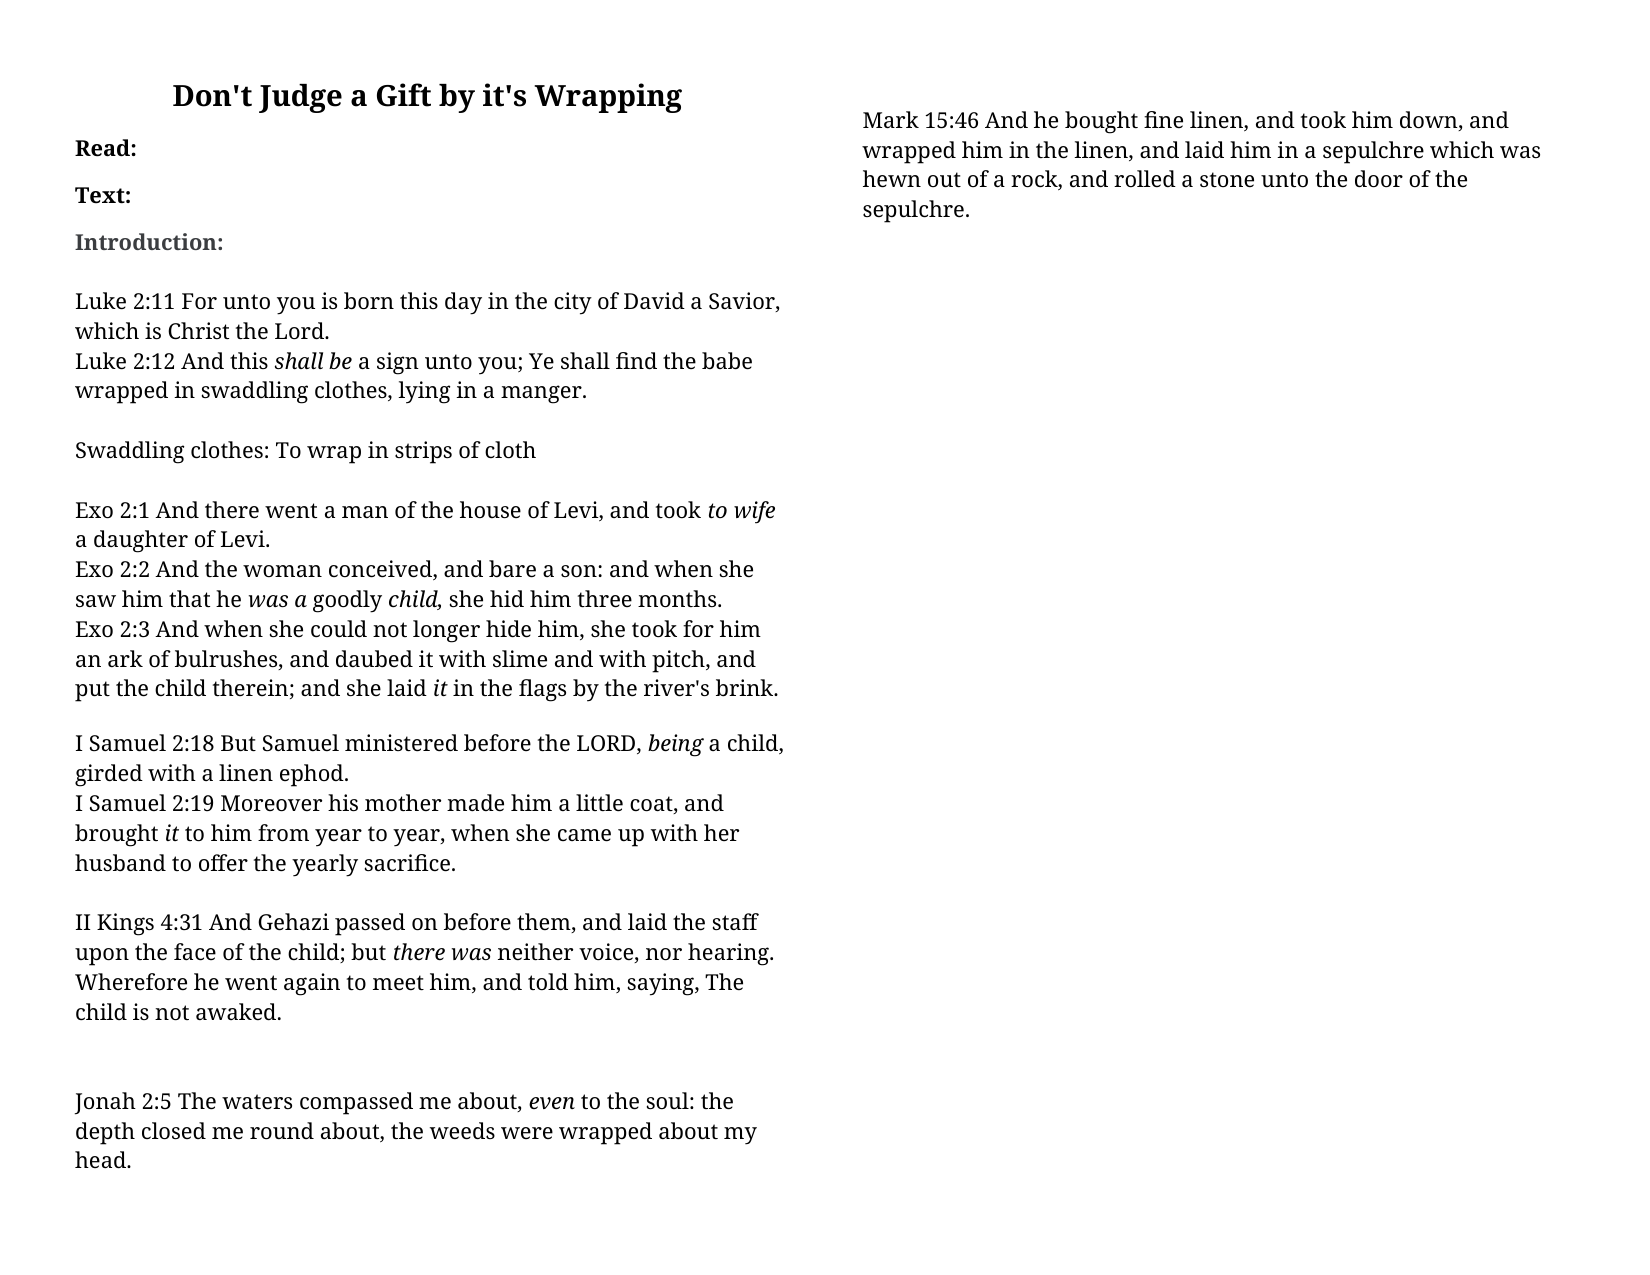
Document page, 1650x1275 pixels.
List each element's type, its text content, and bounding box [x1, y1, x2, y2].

text Don't Judge a Gift by it's Wrapping [75, 75, 787, 115]
text Luke 2:12 And this shall be a sign unto you; Ye shall find the babe wrapped in swaddling clothes, lying in a manger. [75, 346, 787, 405]
text Text: [75, 180, 787, 209]
text I Samuel 2:18 But Samuel ministered before the LORD, being a child, girded with a linen ephod. [75, 728, 787, 788]
text Introduction: [75, 226, 787, 256]
text Swaddling clothes: To wrap in strips of cloth [75, 435, 787, 465]
text II Kings 4:31 And Gehazi passed on before them, and laid the staff upon the face of the child; but there was neither voice, nor hearing. Wherefore he went again to meet him, and told him, saying, The child is not awaked. [75, 907, 787, 1026]
text Exo 2:3 And when she could not longer hide him, she took for him an ark of bulrushes, and daubed it with slime and with pitch, and put the child therein; and she laid it in the flags by the river's brink. [75, 614, 787, 703]
text Exo 2:2 And the woman conceived, and bare a son: and when she saw him that he was a goodly child, she hid him three months. [75, 554, 787, 614]
text Mark 15:46 And he bought fine linen, and took him down, and wrapped him in the linen, and laid him in a sepulchre which was hewn out of a rock, and rolled a stone unto the door of the sepulchre. [862, 105, 1575, 224]
text Luke 2:11 For unto you is born this day in the city of David a Savior, which is Christ the Lord. [75, 286, 787, 346]
text I Samuel 2:19 Moreover his mother made him a little coat, and brought it to him from year to year, when she came up with her husband to offer the yearly sacrifice. [75, 788, 787, 877]
text Exo 2:1 And there went a man of the house of Levi, and took to wife a daughter of Levi. [75, 494, 787, 554]
text Jonah 2:5 The waters compassed me about, even to the soul: the depth closed me round about, the weeds were wrapped about my head. [75, 1086, 787, 1175]
text Read: [75, 133, 787, 163]
